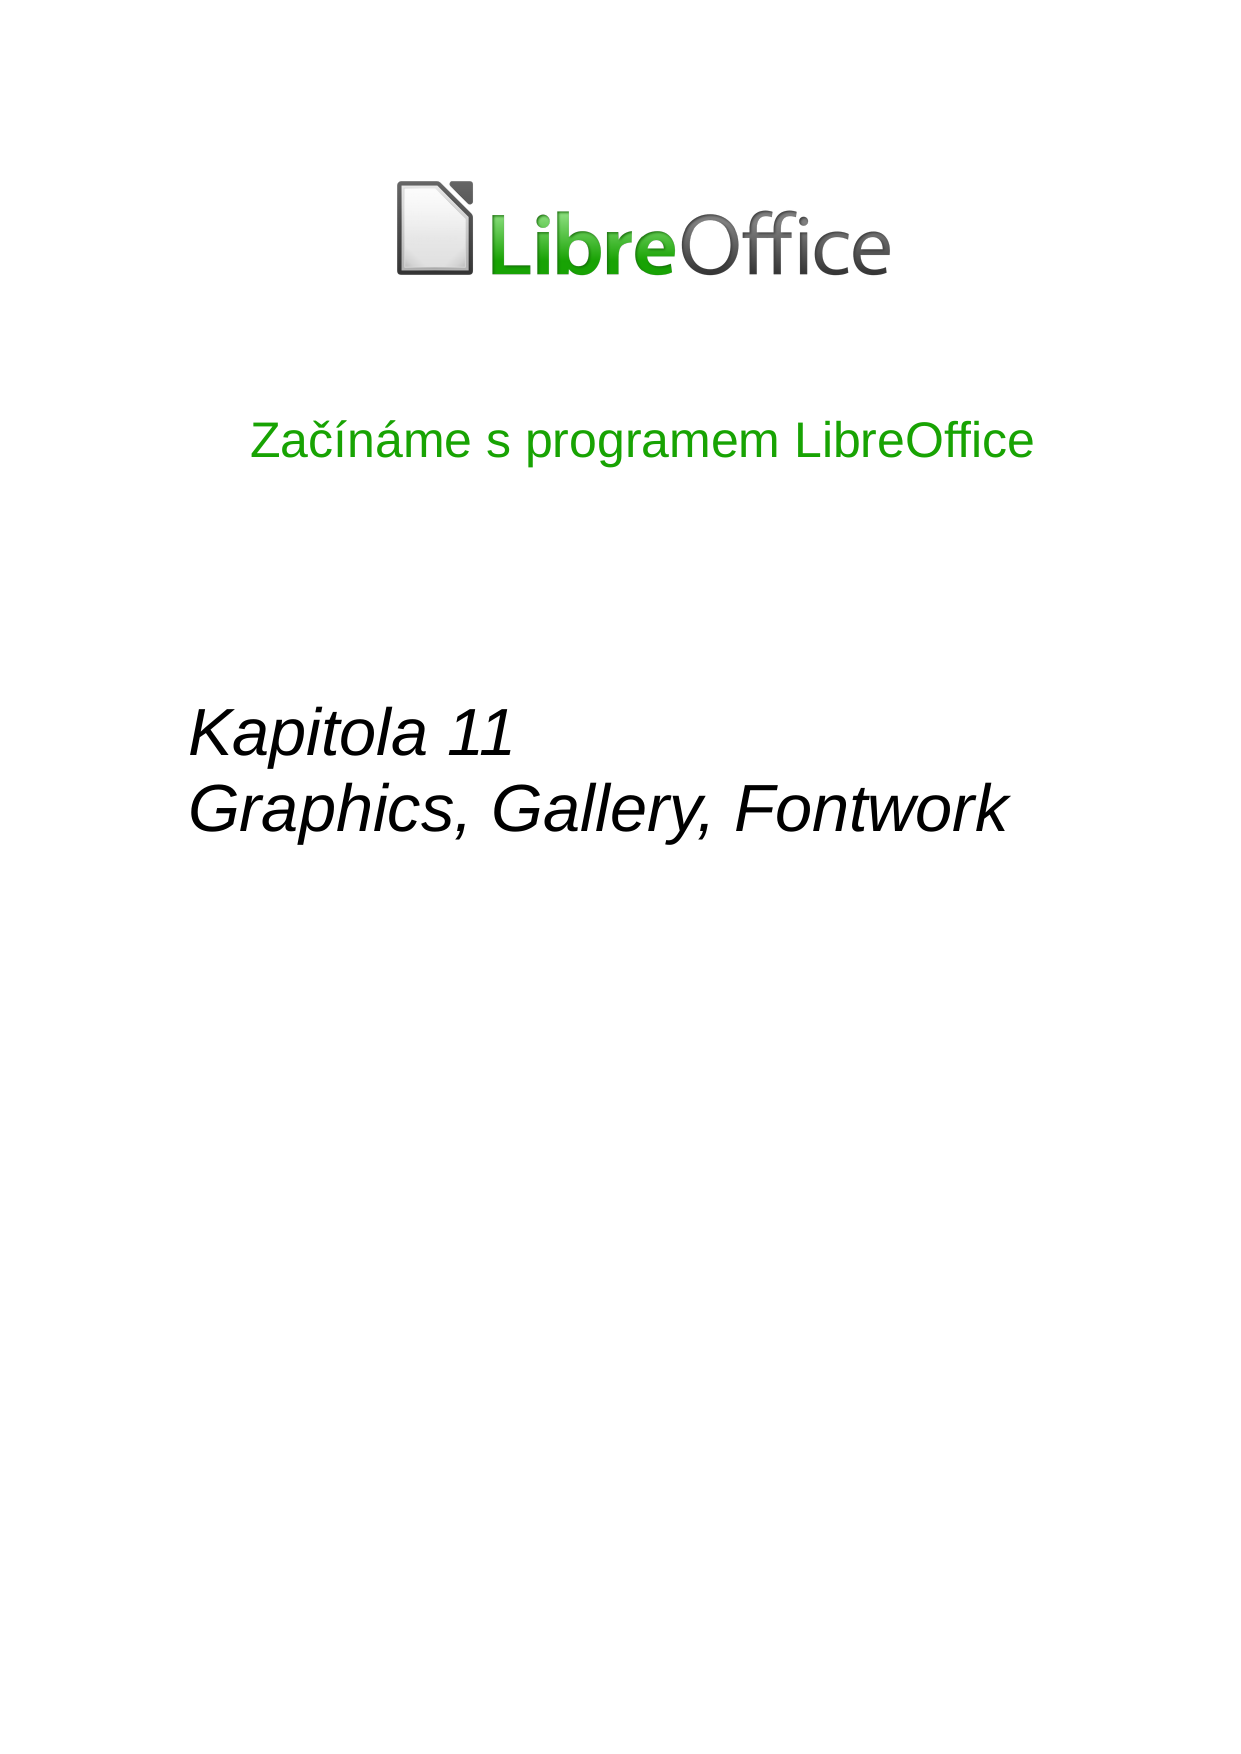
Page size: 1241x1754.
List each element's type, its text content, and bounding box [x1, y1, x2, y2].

text Začínáme s programem LibreOffice [188, 410, 1098, 468]
title Kapitola 11 Graphics, Gallery, Fontwork [188, 693, 1098, 846]
picture [392, 177, 893, 282]
